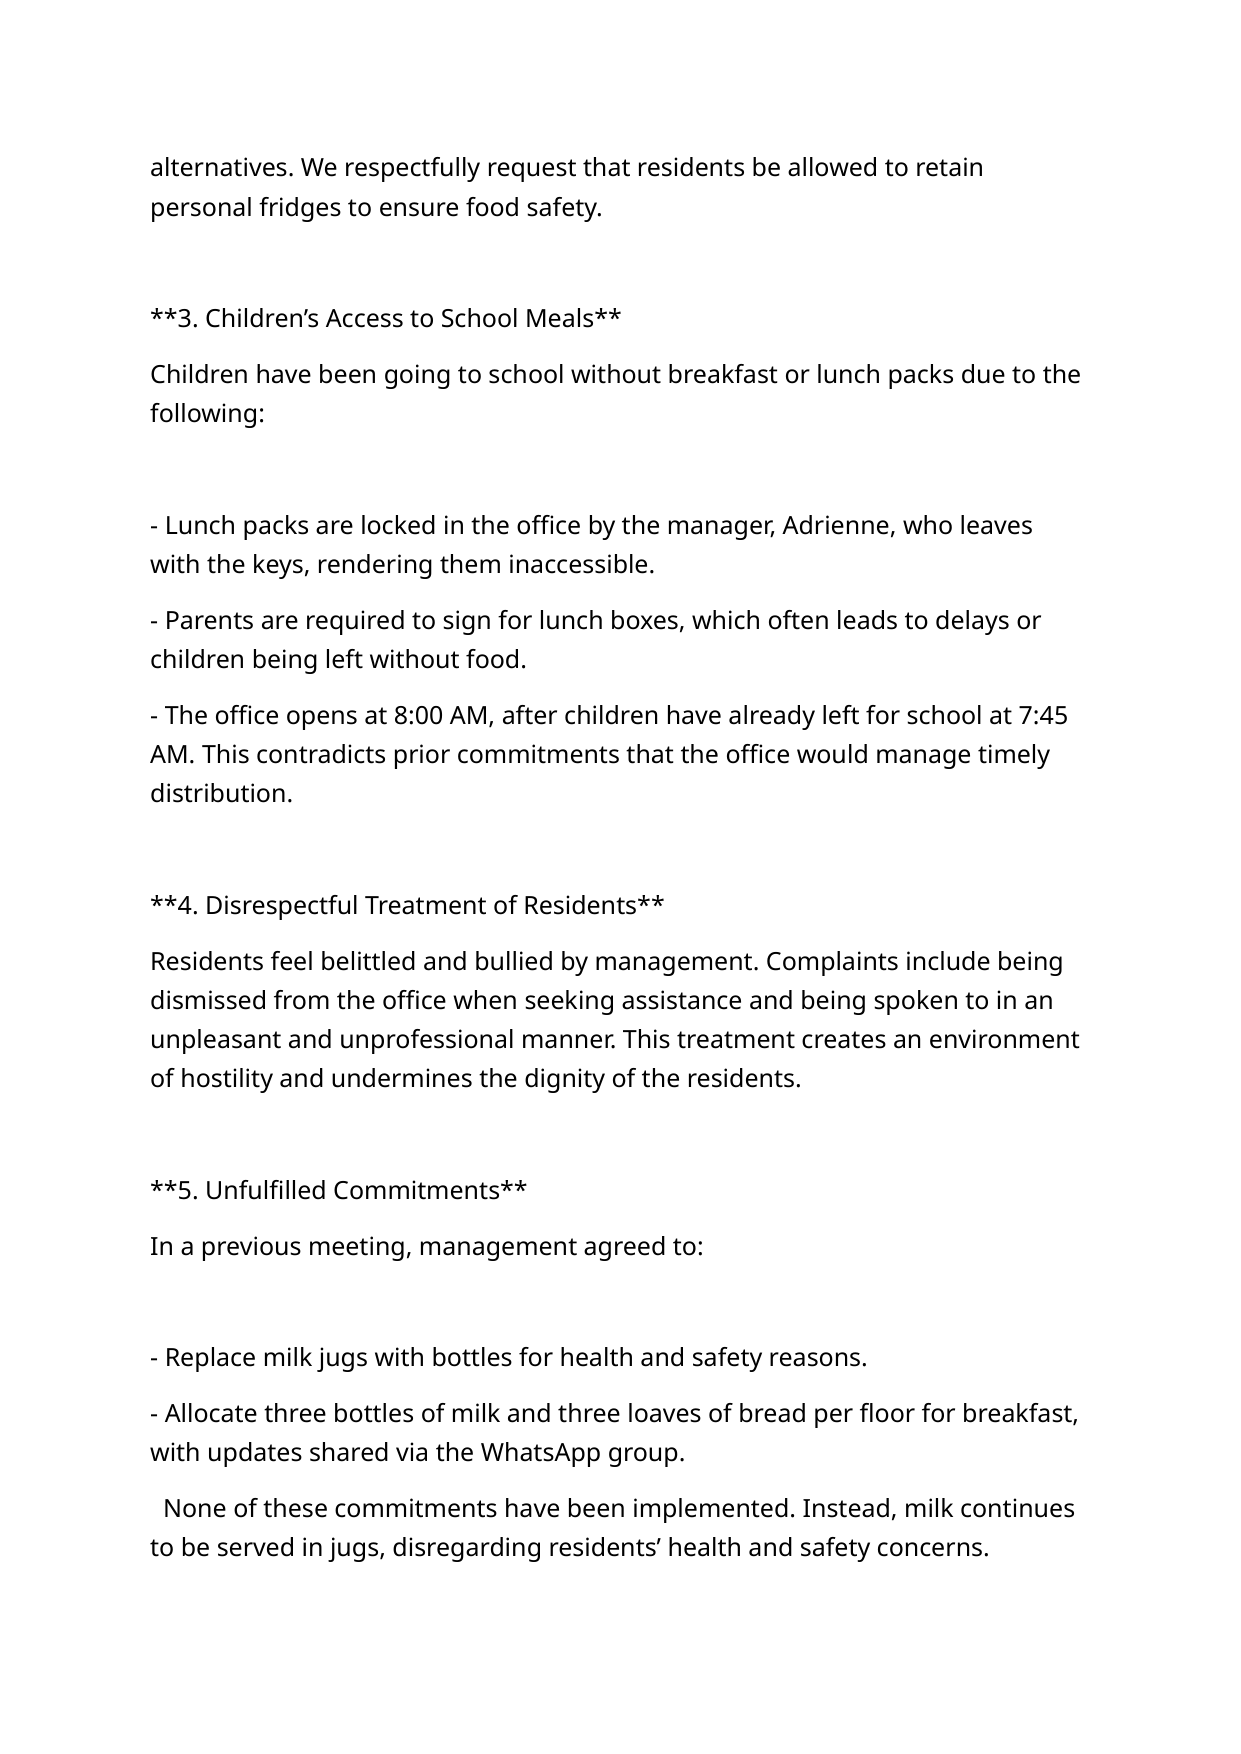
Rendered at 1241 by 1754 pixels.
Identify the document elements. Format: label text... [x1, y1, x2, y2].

text Children have been going to school without breakfast or lunch packs due to the following: [150, 357, 1090, 430]
text None of these commitments have been implemented. Instead, milk continues to be served in jugs, disregarding residents’ health and safety concerns. [150, 1491, 1090, 1564]
text - Allocate three bottles of milk and three loaves of bread per floor for breakfast, with updates shared via the WhatsApp group. [150, 1396, 1090, 1469]
text In a previous meeting, management agreed to: [150, 1228, 1090, 1262]
text **5. Unfulfilled Commitments** [150, 1172, 1090, 1207]
text alternatives. We respectfully request that residents be allowed to retain personal fridges to ensure food safety. [150, 150, 1090, 223]
text Residents feel belittled and bullied by management. Complaints include being dismissed from the office when seeking assistance and being spoken to in an unpleasant and unprofessional manner. This treatment creates an environment of hostility and undermines the dignity of the residents. [150, 943, 1090, 1095]
text **3. Children’s Access to School Meals** [150, 301, 1090, 335]
text - Parents are required to sign for lunch boxes, which often leads to delays or children being left without food. [150, 602, 1090, 676]
text - Lunch packs are locked in the office by the manager, Adrienne, who leaves with the keys, rendering them inaccessible. [150, 507, 1090, 581]
text **4. Disrespectful Treatment of Residents** [150, 887, 1090, 922]
text - Replace milk jugs with bottles for health and safety reasons. [150, 1340, 1090, 1374]
text - The office opens at 8:00 AM, after children have already left for school at 7:45 AM. This contradicts prior commitments that the office would manage timely distribution. [150, 697, 1090, 810]
